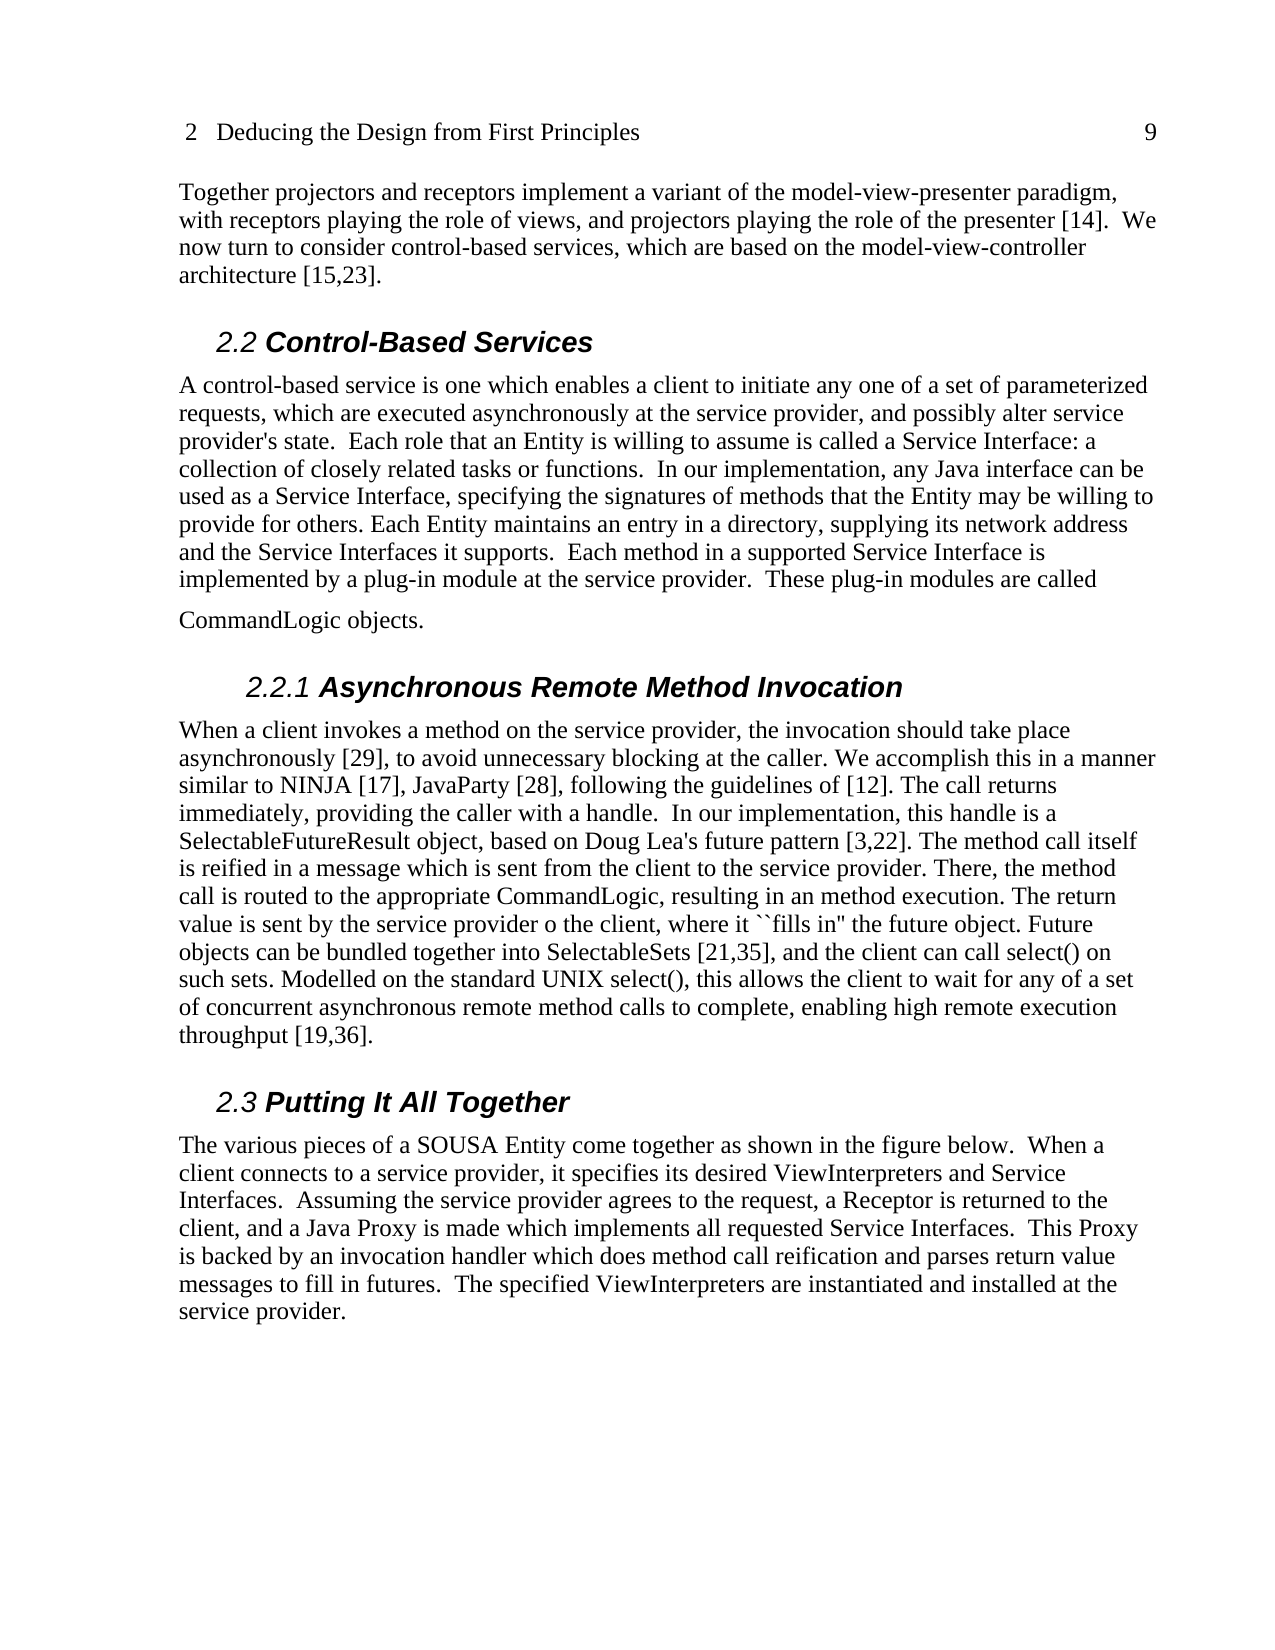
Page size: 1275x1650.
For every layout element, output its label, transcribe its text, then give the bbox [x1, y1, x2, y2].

text The various pieces of a SOUSA Entity come together as shown in the figure below. When a client connects to a service provider, it specifies its desired ViewInterpreters and Service Interfaces. Assuming the service provider agrees to the request, a Receptor is returned to the client, and a Java Proxy is made which implements all requested Service Interfaces. This Proxy is backed by an invocation handler which does method call reification and parses return value messages to fill in futures. The specified ViewInterpreters are instantiated and installed at the service provider. [178, 1131, 1157, 1325]
text Together projectors and receptors implement a variant of the model-view-presenter paradigm, with receptors playing the role of views, and projectors playing the role of the presenter [14]. We now turn to consider control-based services, which are based on the model-view-controller architecture [15,23]. [178, 178, 1157, 289]
subtitle Asynchronous Remote Method Invocation [238, 671, 1157, 703]
subtitle Control-Based Services [208, 326, 1157, 359]
text When a client invokes a method on the service provider, the invocation should take place asynchronously [29], to avoid unnecessary blocking at the caller. We accomplish this in a manner similar to NINJA [17], JavaParty [28], following the guidelines of [12]. The call returns immediately, providing the caller with a handle. In our implementation, this handle is a SelectableFutureResult object, based on Doug Lea's future pattern [3,22]. The method call itself is reified in a message which is sent from the client to the service provider. There, the method call is routed to the appropriate CommandLogic, resulting in an method execution. The return value is sent by the service provider o the client, where it ``fills in'' the future object. Future objects can be bundled together into SelectableSets [21,35], and the client can call select() on such sets. Modelled on the standard UNIX select(), this allows the client to wait for any of a set of concurrent asynchronous remote method calls to complete, enabling high remote execution throughput [19,36]. [178, 716, 1157, 1048]
text CommandLogic objects. [178, 606, 1157, 633]
subtitle Putting It All Together [208, 1086, 1157, 1119]
text A control-based service is one which enables a client to initiate any one of a set of parameterized requests, which are executed asynchronously at the service provider, and possibly alter service provider's state. Each role that an Entity is willing to assume is called a Service Interface: a collection of closely related tasks or functions. In our implementation, any Java interface can be used as a Service Interface, specifying the signatures of methods that the Entity may be willing to provide for others. Each Entity maintains an entry in a directory, supplying its network address and the Service Interfaces it supports. Each method in a supported Service Interface is implemented by a plug-in module at the service provider. These plug-in modules are called [178, 372, 1157, 593]
